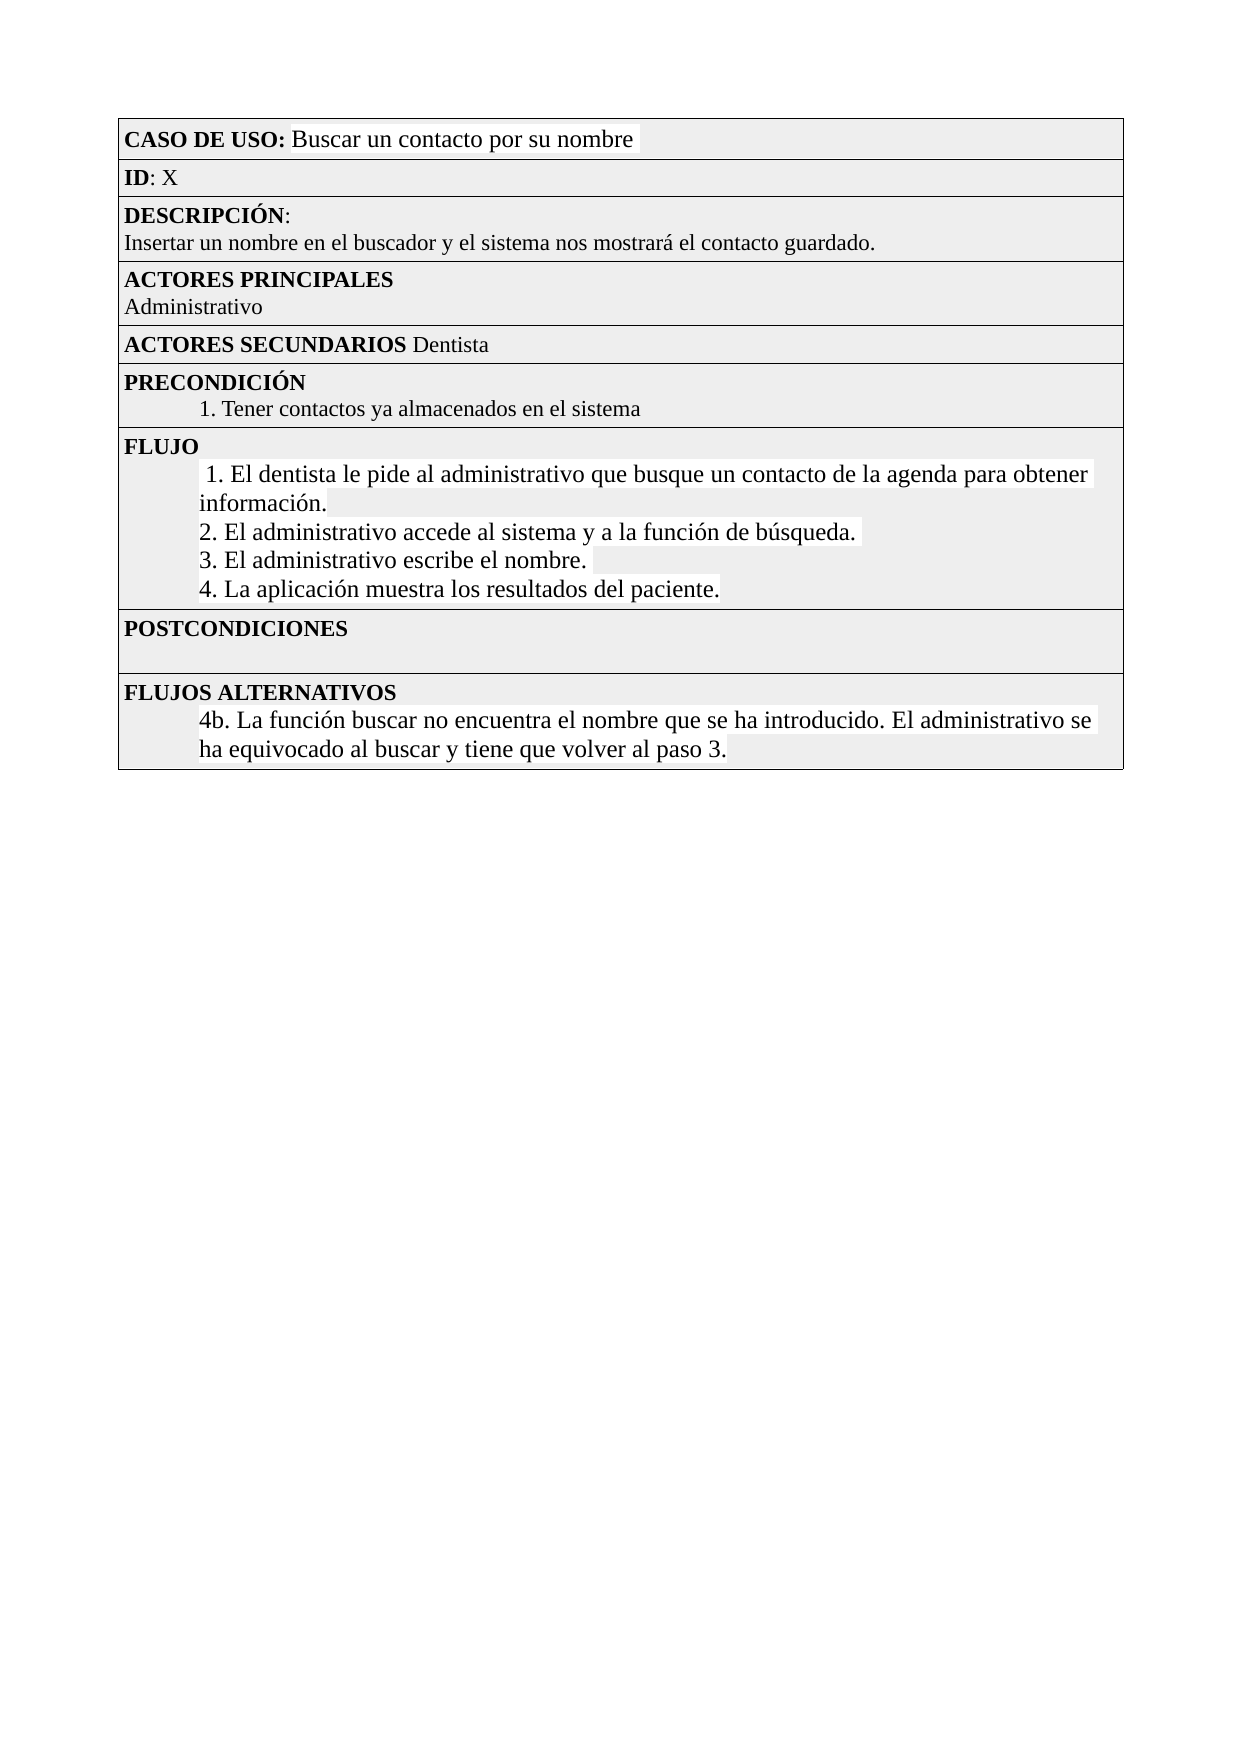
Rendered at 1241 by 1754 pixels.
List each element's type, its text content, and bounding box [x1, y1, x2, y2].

table_cell FLUJO 1. El dentista le pide al administrativo que busque un contacto de la agenda para obtener información. 2. El administrativo accede al sistema y a la función de búsqueda. 3. El administrativo escribe el nombre. 4. La aplicación muestra los resultados del paciente. [119, 428, 1123, 609]
table_cell DESCRIPCIÓN: Insertar un nombre en el buscador y el sistema nos mostrará el contacto guardado. [119, 197, 1123, 261]
table_cell ACTORES SECUNDARIOS Dentista [119, 326, 1123, 363]
table_header CASO DE USO: Buscar un contacto por su nombre [119, 119, 1123, 158]
table_cell ACTORES PRINCIPALES Administrativo [119, 262, 1123, 325]
table_cell POSTCONDICIONES [119, 610, 1123, 673]
table_cell FLUJOS ALTERNATIVOS 4b. La función buscar no encuentra el nombre que se ha introducido. El administrativo se ha equivocado al buscar y tiene que volver al paso 3. [119, 674, 1123, 768]
table_cell PRECONDICIÓN 1. Tener contactos ya almacenados en el sistema [119, 364, 1123, 427]
table_cell ID: X [119, 160, 1123, 196]
